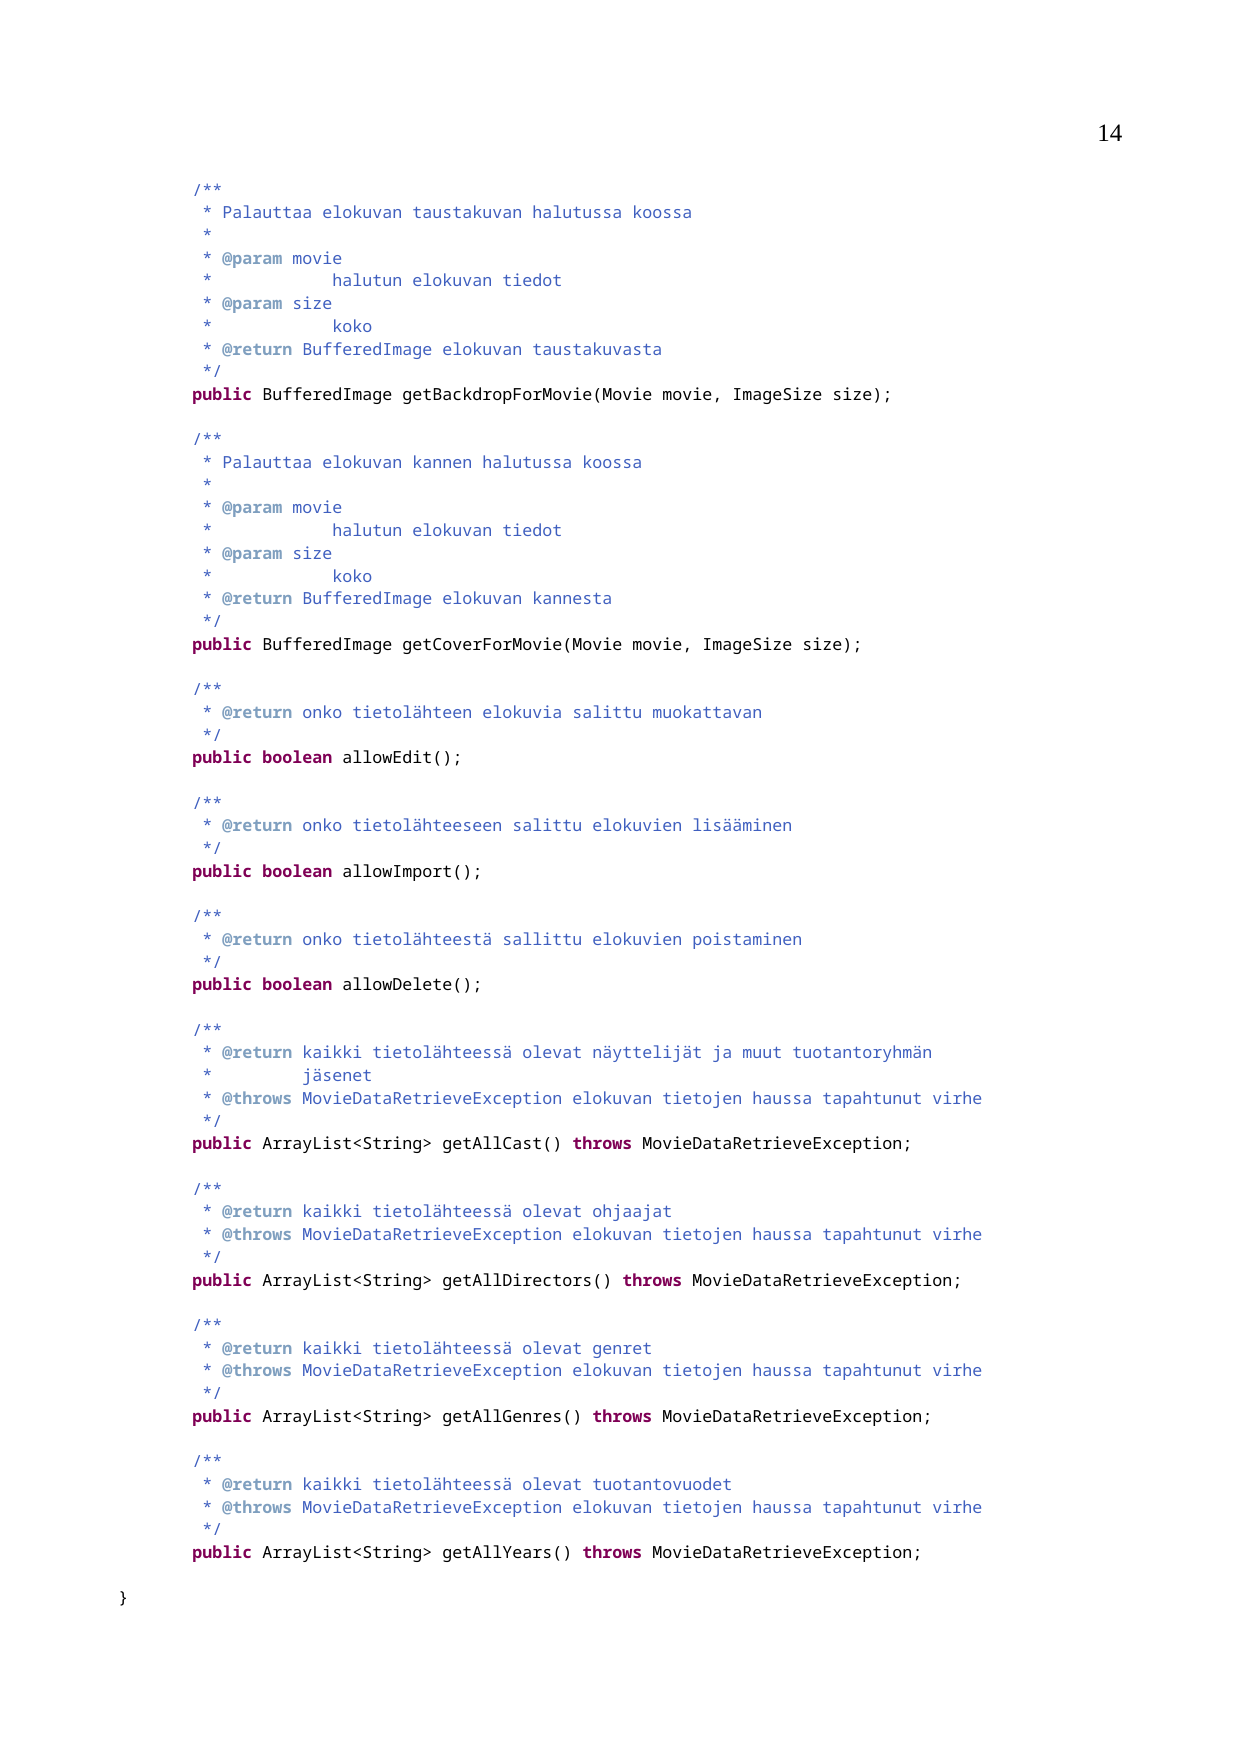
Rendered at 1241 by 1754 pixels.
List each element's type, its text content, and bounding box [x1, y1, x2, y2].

text */ [118, 950, 1122, 973]
text */ [118, 837, 1122, 859]
text * @return kaikki tietolähteessä olevat tuotantovuodet [118, 1472, 1122, 1495]
text */ [118, 1245, 1122, 1268]
text public boolean allowEdit(); [118, 746, 1122, 768]
text * halutun elokuvan tiedot [118, 519, 1122, 541]
text } [118, 1586, 1122, 1609]
text /** [118, 1313, 1122, 1336]
text */ [118, 1518, 1122, 1541]
text /** [118, 428, 1122, 451]
text public BufferedImage getCoverForMovie(Movie movie, ImageSize size); [118, 632, 1122, 655]
text /** [118, 1177, 1122, 1200]
text * jäsenet [118, 1064, 1122, 1086]
text * @throws MovieDataRetrieveException elokuvan tietojen haussa tapahtunut virhe [118, 1086, 1122, 1109]
text * @throws MovieDataRetrieveException elokuvan tietojen haussa tapahtunut virhe [118, 1495, 1122, 1518]
text * koko [118, 314, 1122, 337]
text * @return BufferedImage elokuvan taustakuvasta [118, 337, 1122, 360]
text */ [118, 1382, 1122, 1404]
text */ [118, 609, 1122, 632]
text public ArrayList<String> getAllYears() throws MovieDataRetrieveException; [118, 1541, 1122, 1563]
text * @param movie [118, 246, 1122, 269]
text public ArrayList<String> getAllCast() throws MovieDataRetrieveException; [118, 1132, 1122, 1154]
text /** [118, 178, 1122, 201]
text * @param size [118, 292, 1122, 314]
text * @return kaikki tietolähteessä olevat näyttelijät ja muut tuotantoryhmän [118, 1041, 1122, 1064]
text * @throws MovieDataRetrieveException elokuvan tietojen haussa tapahtunut virhe [118, 1223, 1122, 1245]
text public ArrayList<String> getAllDirectors() throws MovieDataRetrieveException; [118, 1268, 1122, 1291]
text * halutun elokuvan tiedot [118, 269, 1122, 292]
text public BufferedImage getBackdropForMovie(Movie movie, ImageSize size); [118, 382, 1122, 405]
text * @param movie [118, 496, 1122, 519]
text public boolean allowDelete(); [118, 973, 1122, 996]
text * Palauttaa elokuvan kannen halutussa koossa [118, 451, 1122, 473]
text */ [118, 1109, 1122, 1132]
text * @return onko tietolähteeseen salittu elokuvien lisääminen [118, 814, 1122, 837]
text * @return onko tietolähteen elokuvia salittu muokattavan [118, 700, 1122, 723]
text /** [118, 905, 1122, 927]
text public ArrayList<String> getAllGenres() throws MovieDataRetrieveException; [118, 1404, 1122, 1427]
text * @throws MovieDataRetrieveException elokuvan tietojen haussa tapahtunut virhe [118, 1359, 1122, 1382]
text * @return onko tietolähteestä sallittu elokuvien poistaminen [118, 927, 1122, 950]
text * Palauttaa elokuvan taustakuvan halutussa koossa [118, 201, 1122, 223]
text */ [118, 723, 1122, 746]
text public boolean allowImport(); [118, 859, 1122, 882]
text * [118, 223, 1122, 246]
text * @return BufferedImage elokuvan kannesta [118, 587, 1122, 609]
text * @return kaikki tietolähteessä olevat ohjaajat [118, 1200, 1122, 1223]
text * koko [118, 564, 1122, 587]
text * @param size [118, 541, 1122, 564]
text /** [118, 791, 1122, 814]
text * @return kaikki tietolähteessä olevat genret [118, 1336, 1122, 1359]
text */ [118, 360, 1122, 382]
text /** [118, 1018, 1122, 1041]
text /** [118, 678, 1122, 700]
text * [118, 473, 1122, 496]
text /** [118, 1450, 1122, 1472]
